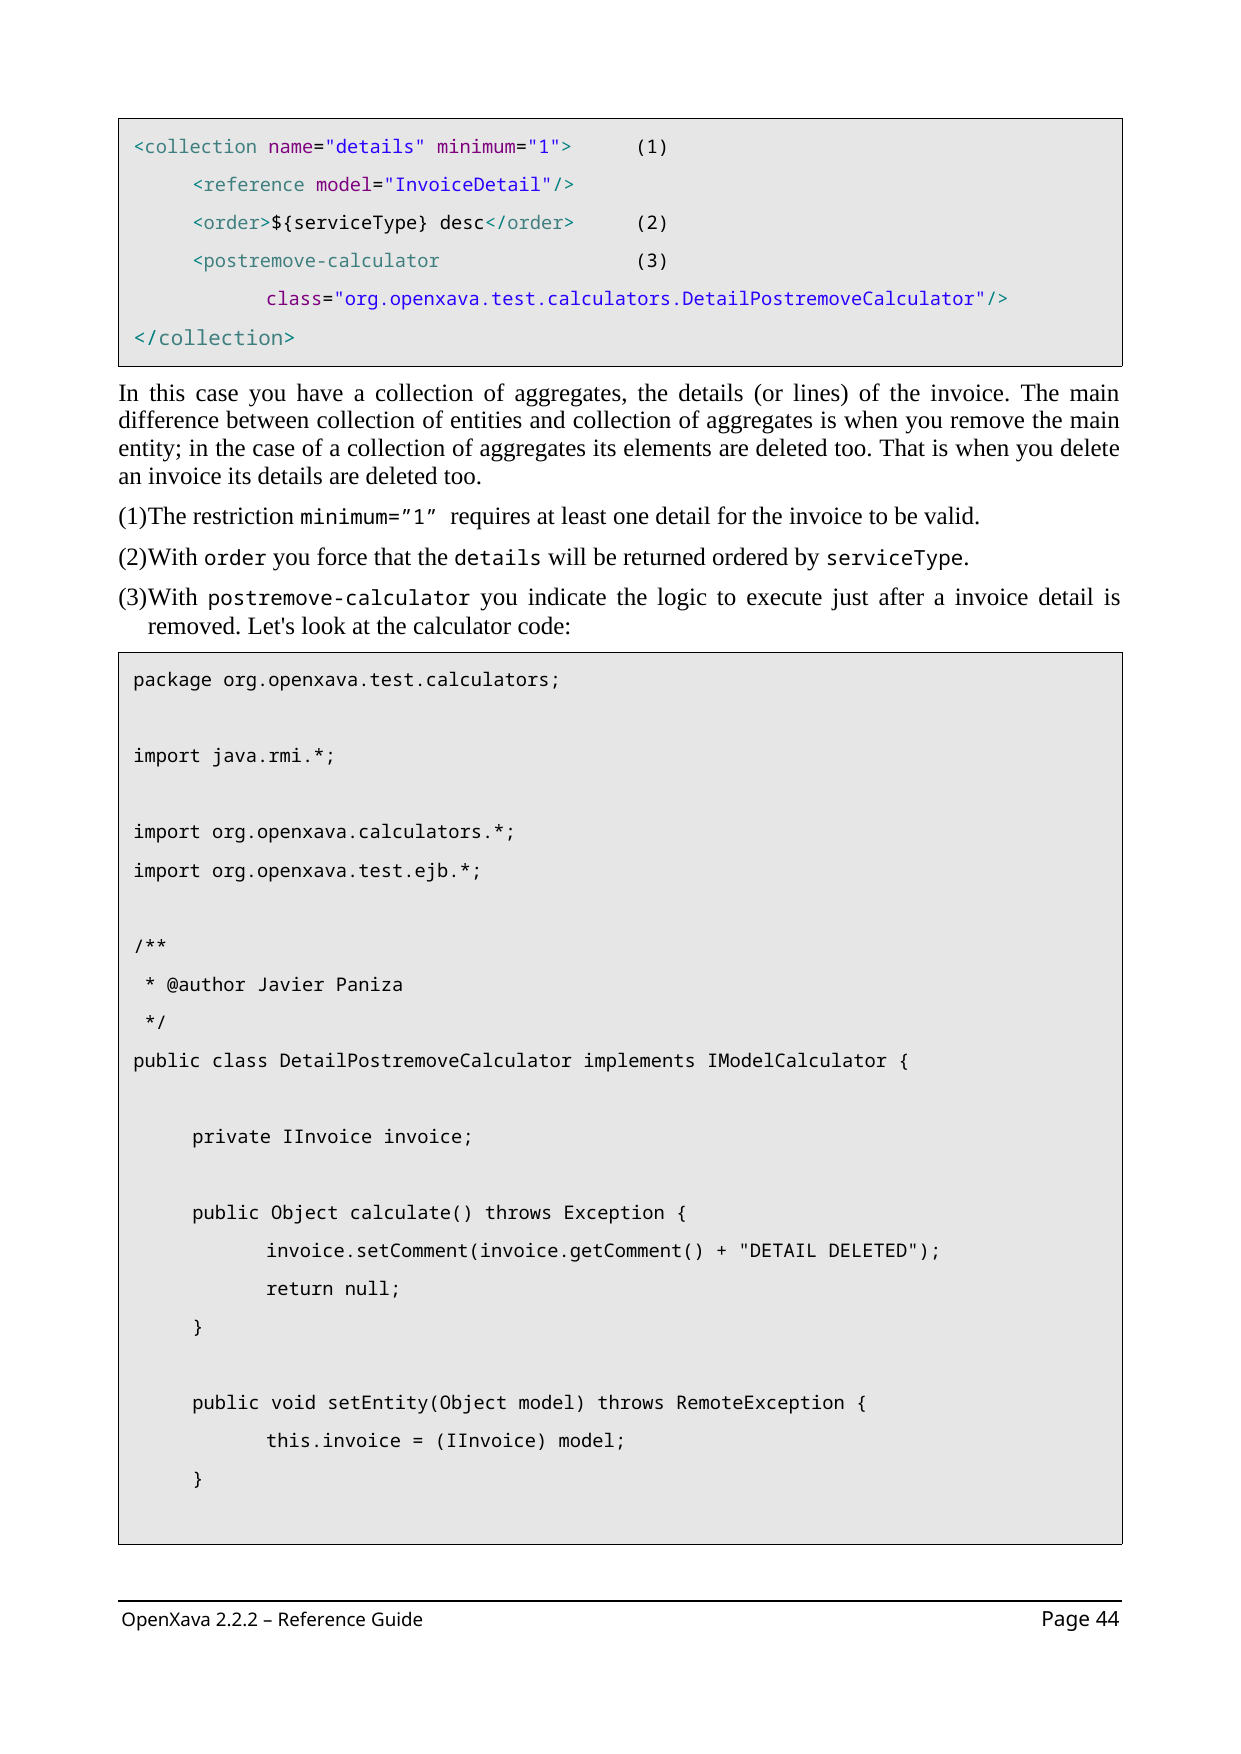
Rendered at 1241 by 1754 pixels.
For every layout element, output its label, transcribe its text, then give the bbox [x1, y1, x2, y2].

text </collection> [119, 308, 1122, 366]
text <postremove-calculator (3) [119, 232, 1122, 270]
text invoice.setComment(invoice.getComment() + "DETAIL DELETED"); [119, 1222, 1122, 1260]
text <order>${serviceType} desc</order> (2) [119, 194, 1122, 232]
text private IInvoice invoice; [119, 1108, 1122, 1146]
text return null; [119, 1260, 1122, 1298]
text package org.openxava.test.calculators; [119, 653, 1122, 690]
list With order you force that the details will be returned ordered by serviceType. [118, 543, 1122, 571]
text import java.rmi.*; [119, 728, 1122, 766]
text In this case you have a collection of aggregates, the details (or lines) of the invoice. The main difference between collection of entities and collection of aggregates is when you remove the main entity; in the case of a collection of aggregates its elements are deleted too. That is when you delete an invoice its details are deleted too. [118, 379, 1122, 489]
text } [119, 1298, 1122, 1336]
text */ [119, 994, 1122, 1032]
text public void setEntity(Object model) throws RemoteException { [119, 1374, 1122, 1412]
list With postremove-calculator you indicate the logic to execute just after a invoice detail is removed. Let's look at the calculator code: [118, 583, 1122, 639]
text <collection name="details" minimum="1"> (1) [119, 119, 1122, 156]
text } [119, 1450, 1122, 1488]
text import org.openxava.test.ejb.*; [119, 842, 1122, 880]
text class="org.openxava.test.calculators.DetailPostremoveCalculator"/> [119, 270, 1122, 308]
text * @author Javier Paniza [119, 956, 1122, 994]
text public Object calculate() throws Exception { [119, 1184, 1122, 1222]
list The restriction minimum=”1” requires at least one detail for the invoice to be valid. [118, 502, 1122, 530]
text <reference model="InvoiceDetail"/> [119, 156, 1122, 194]
text this.invoice = (IInvoice) model; [119, 1412, 1122, 1450]
text import org.openxava.calculators.*; [119, 804, 1122, 842]
text public class DetailPostremoveCalculator implements IModelCalculator { [119, 1032, 1122, 1070]
text /** [119, 918, 1122, 956]
